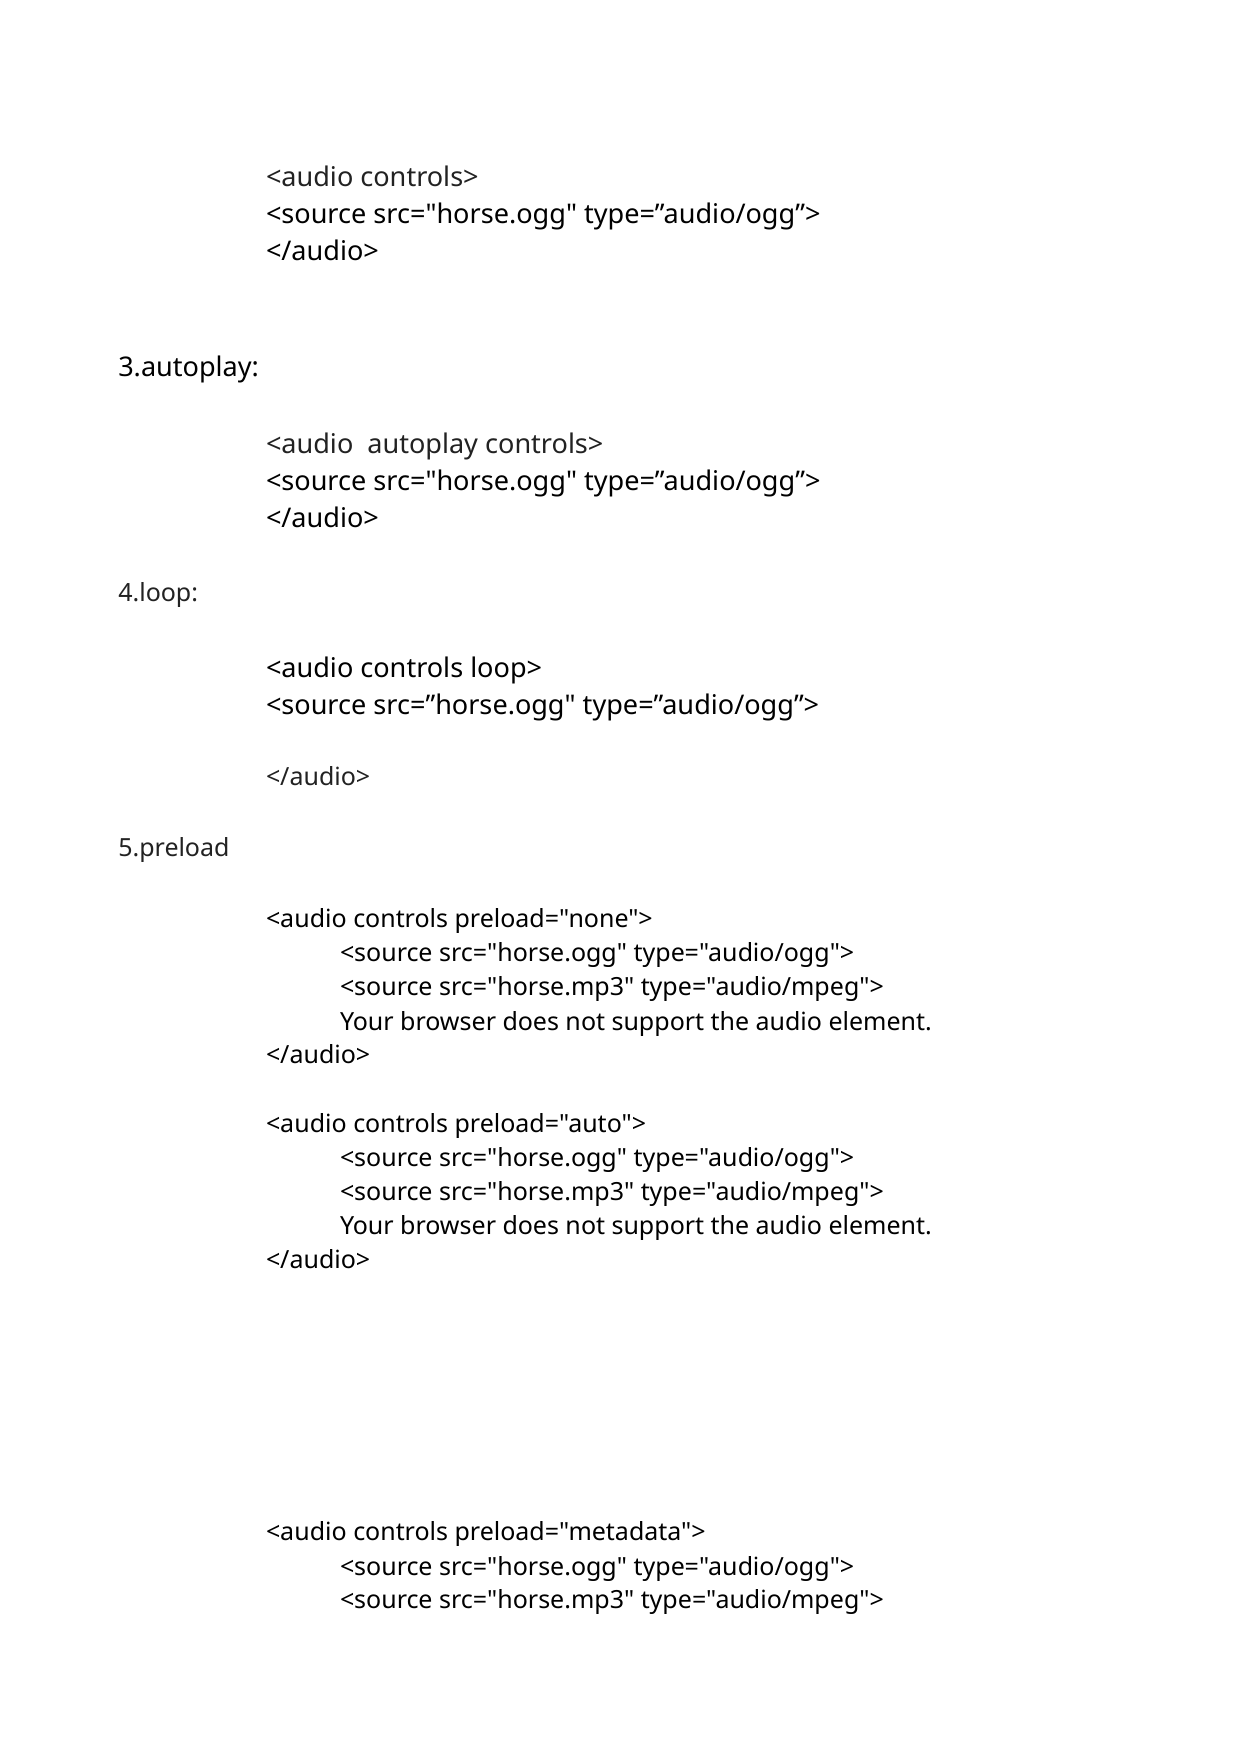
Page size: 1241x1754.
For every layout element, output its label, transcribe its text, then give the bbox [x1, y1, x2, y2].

text <audio controls preload="none"> <source src="horse.ogg" type="audio/ogg"> <source src="horse.mp3" type="audio/mpeg"> Your browser does not support the audio element. </audio> [118, 901, 1122, 1071]
text </audio> [118, 498, 1122, 535]
text <audio controls loop> [118, 648, 1122, 685]
text <source src=”horse.ogg" type=”audio/ogg”> [118, 685, 1122, 722]
text </audio> [118, 232, 1122, 268]
text <source src="horse.ogg" type=”audio/ogg”> [118, 195, 1122, 232]
text <audio controls> [118, 158, 1122, 195]
text 5.preload [118, 830, 1122, 864]
text </audio> [118, 759, 1122, 793]
text <audio autoplay controls> [118, 424, 1122, 461]
text <source src="horse.ogg" type=”audio/ogg”> [118, 461, 1122, 498]
text <audio controls preload="metadata"> <source src="horse.ogg" type="audio/ogg"> <source src="horse.mp3" type="audio/mpeg"> [118, 1514, 1122, 1616]
text <audio controls preload="auto"> <source src="horse.ogg" type="audio/ogg"> <source src="horse.mp3" type="audio/mpeg"> Your browser does not support the audio element. </audio> [118, 1105, 1122, 1276]
text 4.loop: [118, 575, 1122, 609]
text 3.autoplay: [118, 348, 1122, 385]
